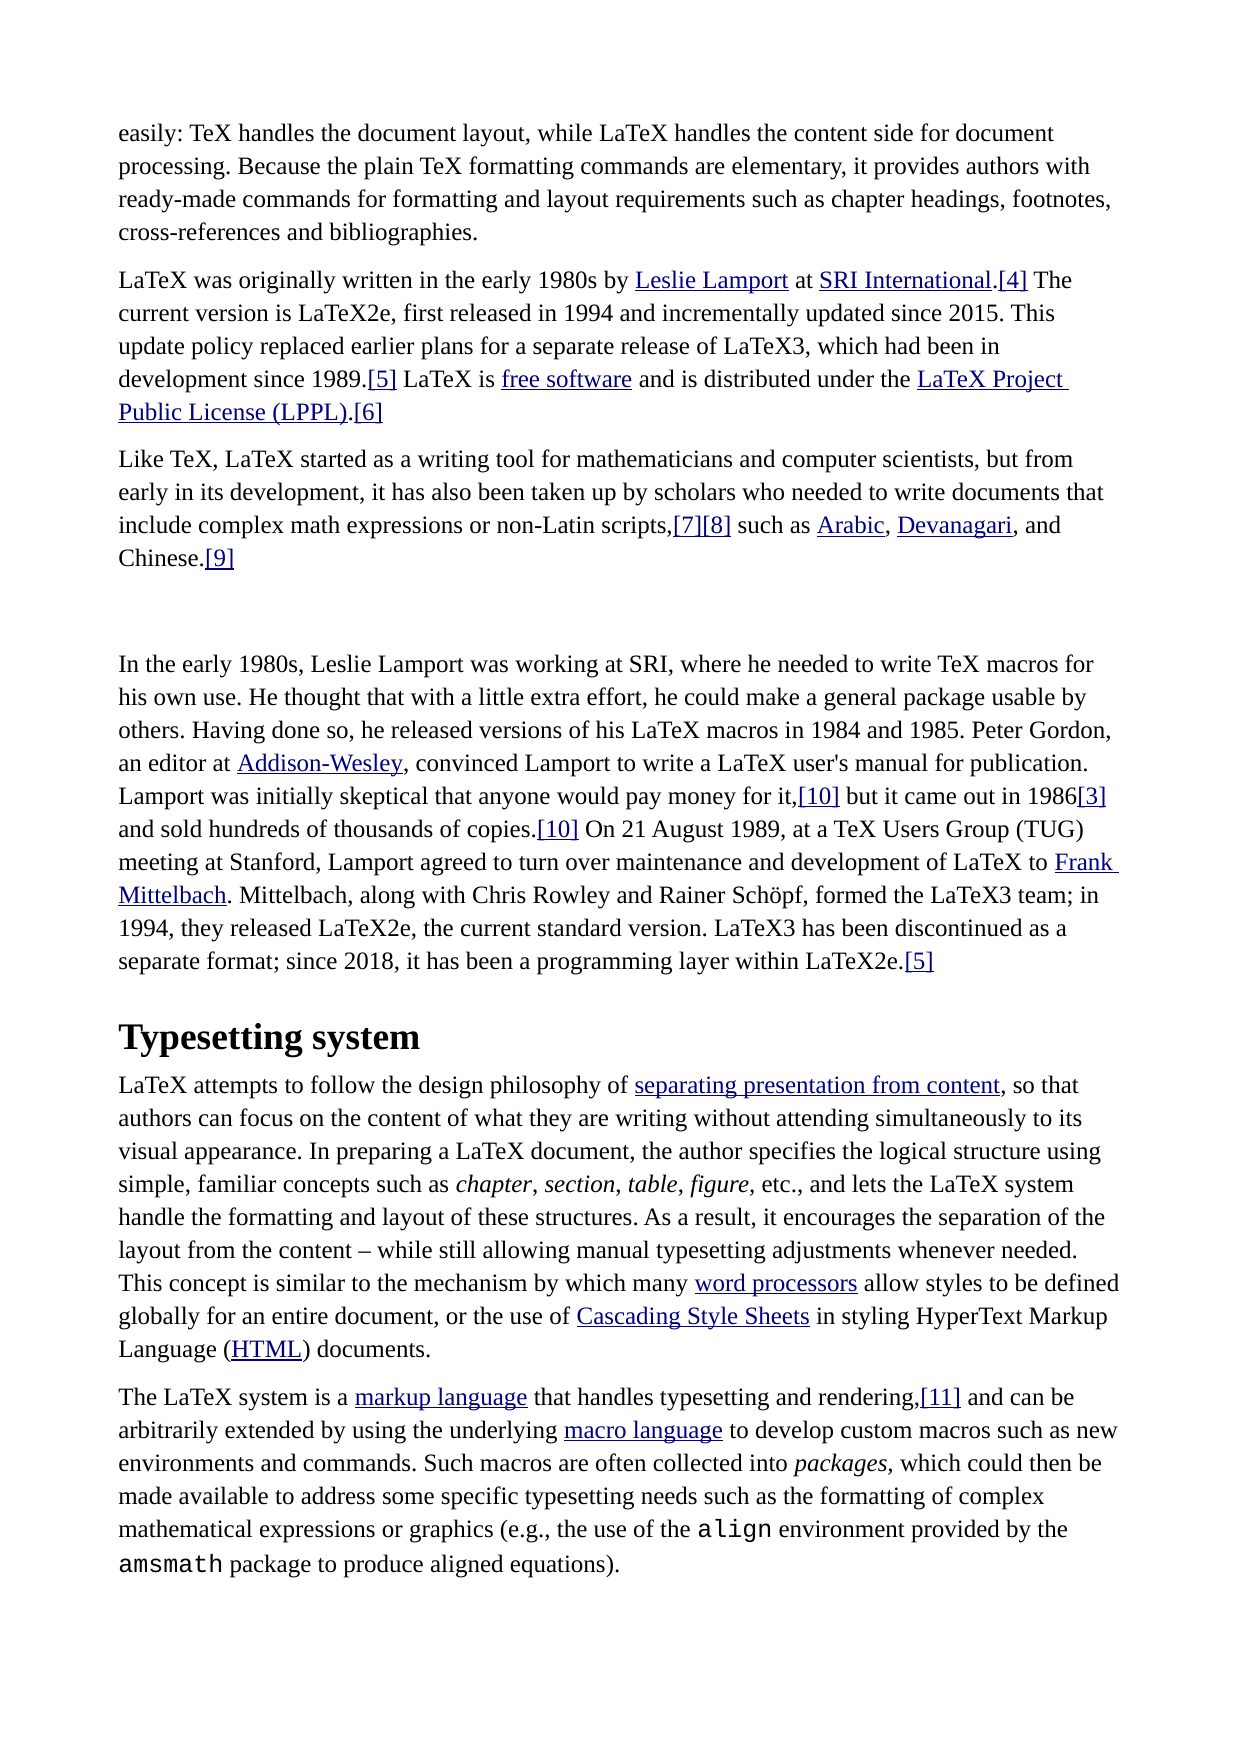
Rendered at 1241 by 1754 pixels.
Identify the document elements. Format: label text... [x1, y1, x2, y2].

text In the early 1980s, Leslie Lamport was working at SRI, where he needed to write TeX macros for his own use. He thought that with a little extra effort, he could make a general package usable by others. Having done so, he released versions of his LaTeX macros in 1984 and 1985. Peter Gordon, an editor at Addison-Wesley, convinced Lamport to write a LaTeX user's manual for publication. Lamport was initially skeptical that anyone would pay money for it,[10] but it came out in 1986[3] and sold hundreds of thousands of copies.[10] On 21 August 1989, at a TeX Users Group (TUG) meeting at Stanford, Lamport agreed to turn over maintenance and development of LaTeX to Frank Mittelbach. Mittelbach, along with Chris Rowley and Rainer Schöpf, formed the LaTeX3 team; in 1994, they released LaTeX2e, the current standard version. LaTeX3 has been discontinued as a separate format; since 2018, it has been a programming layer within LaTeX2e.[5] [118, 649, 1122, 974]
text The LaTeX system is a markup language that handles typesetting and rendering,[11] and can be arbitrarily extended by using the underlying macro language to develop custom macros such as new environments and commands. Such macros are often collected into packages, which could then be made available to address some specific typesetting needs such as the formatting of complex mathematical expressions or graphics (e.g., the use of the align environment provided by the amsmath package to produce aligned equations). [118, 1382, 1122, 1580]
text easily: TeX handles the document layout, while LaTeX handles the content side for document processing. Because the plain TeX formatting commands are elementary, it provides authors with ready-made commands for formatting and layout requirements such as chapter headings, footnotes, cross-references and bibliographies. [118, 118, 1122, 246]
text LaTeX attempts to follow the design philosophy of separating presentation from content, so that authors can focus on the content of what they are writing without attending simultaneously to its visual appearance. In preparing a LaTeX document, the author specifies the logical structure using simple, familiar concepts such as chapter, section, table, figure, etc., and lets the LaTeX system handle the formatting and layout of these structures. As a result, it encourages the separation of the layout from the content – while still allowing manual typesetting adjustments whenever needed. This concept is similar to the mechanism by which many word processors allow styles to be defined globally for an entire document, or the use of Cascading Style Sheets in styling HyperText Markup Language (HTML) documents. [118, 1070, 1122, 1363]
text Like TeX, LaTeX started as a writing tool for mathematicians and computer scientists, but from early in its development, it has also been taken up by scholars who needed to write documents that include complex math expressions or non-Latin scripts,[7][8] such as Arabic, Devanagari, and Chinese.[9] [118, 444, 1122, 572]
text LaTeX was originally written in the early 1980s by Leslie Lamport at SRI International.[4] The current version is LaTeX2e, first released in 1994 and incrementally updated since 2015. This update policy replaced earlier plans for a separate release of LaTeX3, which had been in development since 1989.[5] LaTeX is free software and is distributed under the LaTeX Project Public License (LPPL).[6] [118, 265, 1122, 426]
subtitle Typesetting system [118, 1014, 1122, 1057]
